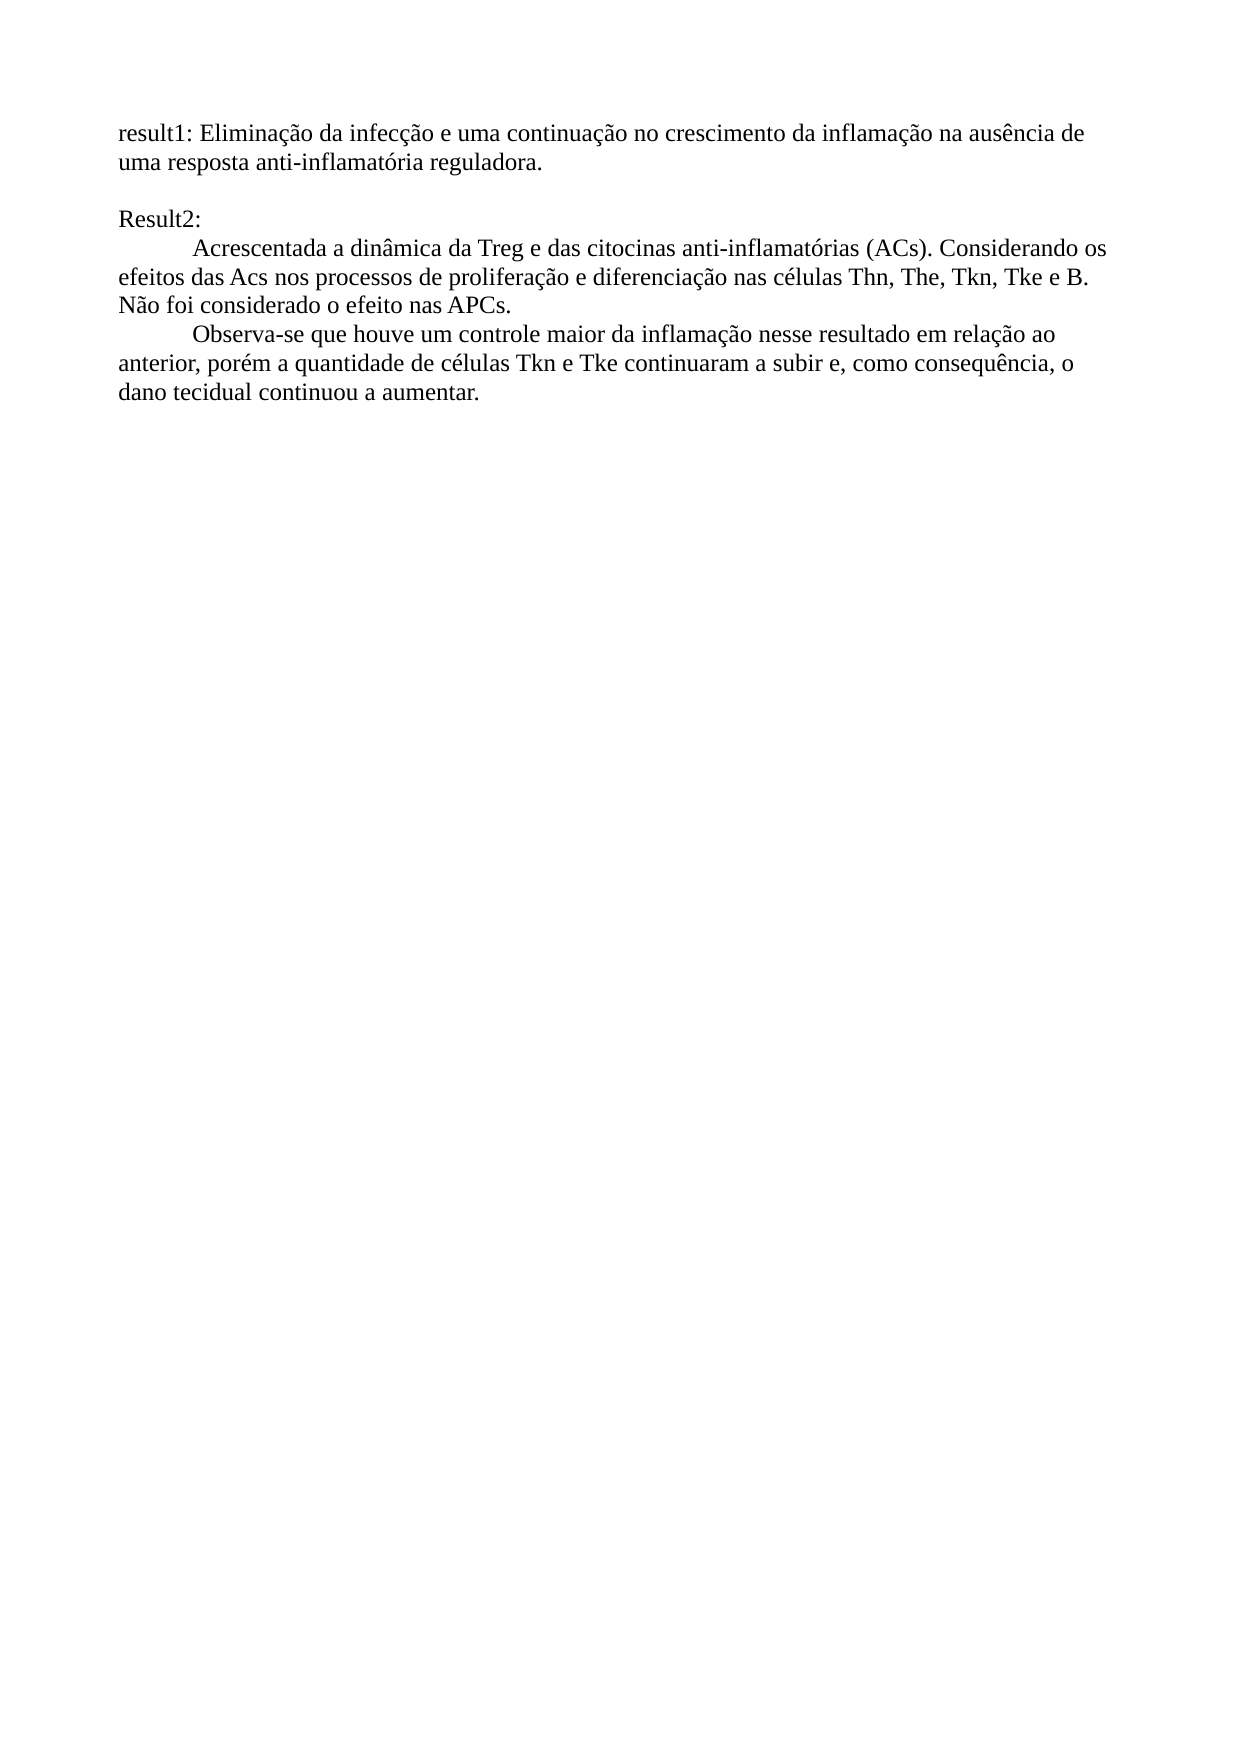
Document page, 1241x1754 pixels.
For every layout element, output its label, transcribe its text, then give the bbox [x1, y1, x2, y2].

text result1: Eliminação da infecção e uma continuação no crescimento da inflamação na ausência de uma resposta anti-inflamatória reguladora. [118, 118, 1122, 176]
text Result2: [118, 204, 1122, 233]
text Observa-se que houve um controle maior da inflamação nesse resultado em relação ao anterior, porém a quantidade de células Tkn e Tke continuaram a subir e, como consequência, o dano tecidual continuou a aumentar. [118, 319, 1122, 406]
text Acrescentada a dinâmica da Treg e das citocinas anti-inflamatórias (ACs). Considerando os efeitos das Acs nos processos de proliferação e diferenciação nas células Thn, The, Tkn, Tke e B. Não foi considerado o efeito nas APCs. [118, 233, 1122, 319]
